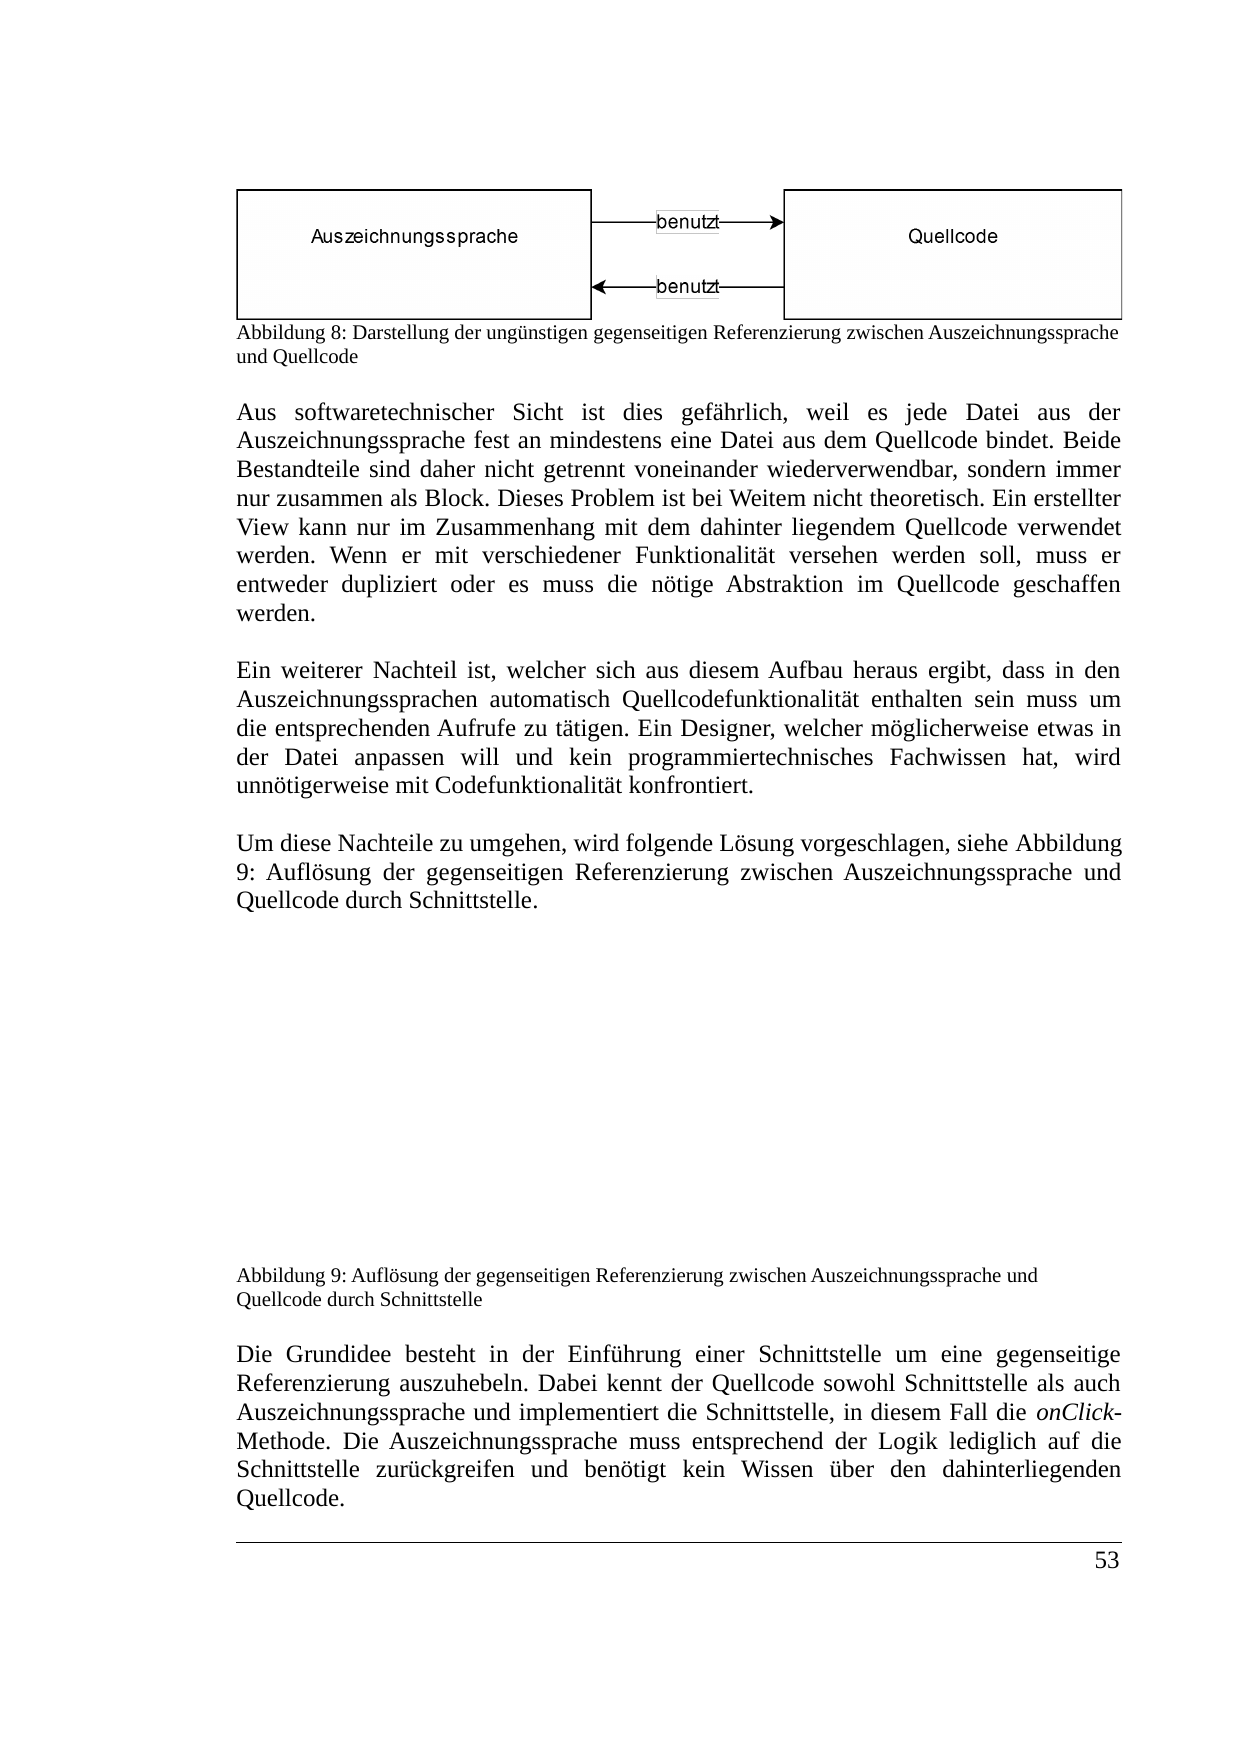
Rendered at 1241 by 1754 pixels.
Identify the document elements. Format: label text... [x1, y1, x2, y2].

picture [236, 189, 1123, 320]
text Abbildung 9: Auflösung der gegenseitigen Referenzierung zwischen Auszeichnungssprache und Quellcode durch Schnittstelle [236, 956, 1122, 1311]
text Aus softwaretechnischer Sicht ist dies gefährlich, weil es jede Datei aus der Auszeichnungssprache fest an mindestens eine Datei aus dem Quellcode bindet. Beide Bestandteile sind daher nicht getrennt voneinander wiederverwendbar, sondern immer nur zusammen als Block. Dieses Problem ist bei Weitem nicht theoretisch. Ein erstellter View kann nur im Zusammenhang mit dem dahinter liegendem Quellcode verwendet werden. Wenn er mit verschiedener Funktionalität versehen werden soll, muss er entweder dupliziert oder es muss die nötige Abstraktion im Quellcode geschaffen werden. [236, 397, 1122, 627]
text Um diese Nachteile zu umgehen, wird folgende Lösung vorgeschlagen, siehe Abbildung 9: Auflösung der gegenseitigen Referenzierung zwischen Auszeichnungssprache und Quellcode durch Schnittstelle. [236, 828, 1122, 914]
text Die Grundidee besteht in der Einführung einer Schnittstelle um eine gegenseitige Referenzierung auszuhebeln. Dabei kennt der Quellcode sowohl Schnittstelle als auch Auszeichnungssprache und implementiert die Schnittstelle, in diesem Fall die onClick-Methode. Die Auszeichnungssprache muss entsprechend der Logik lediglich auf die Schnittstelle zurückgreifen und benötigt kein Wissen über den dahinterliegenden Quellcode. [236, 1339, 1122, 1512]
text Ein weiterer Nachteil ist, welcher sich aus diesem Aufbau heraus ergibt, dass in den Auszeichnungssprachen automatisch Quellcodefunktionalität enthalten sein muss um die entsprechenden Aufrufe zu tätigen. Ein Designer, welcher möglicherweise etwas in der Datei anpassen will und kein programmiertechnisches Fachwissen hat, wird unnötigerweise mit Codefunktionalität konfrontiert. [236, 656, 1122, 799]
text Abbildung 8: Darstellung der ungünstigen gegenseitigen Referenzierung zwischen Auszeichnungssprache und Quellcode [236, 320, 1122, 368]
